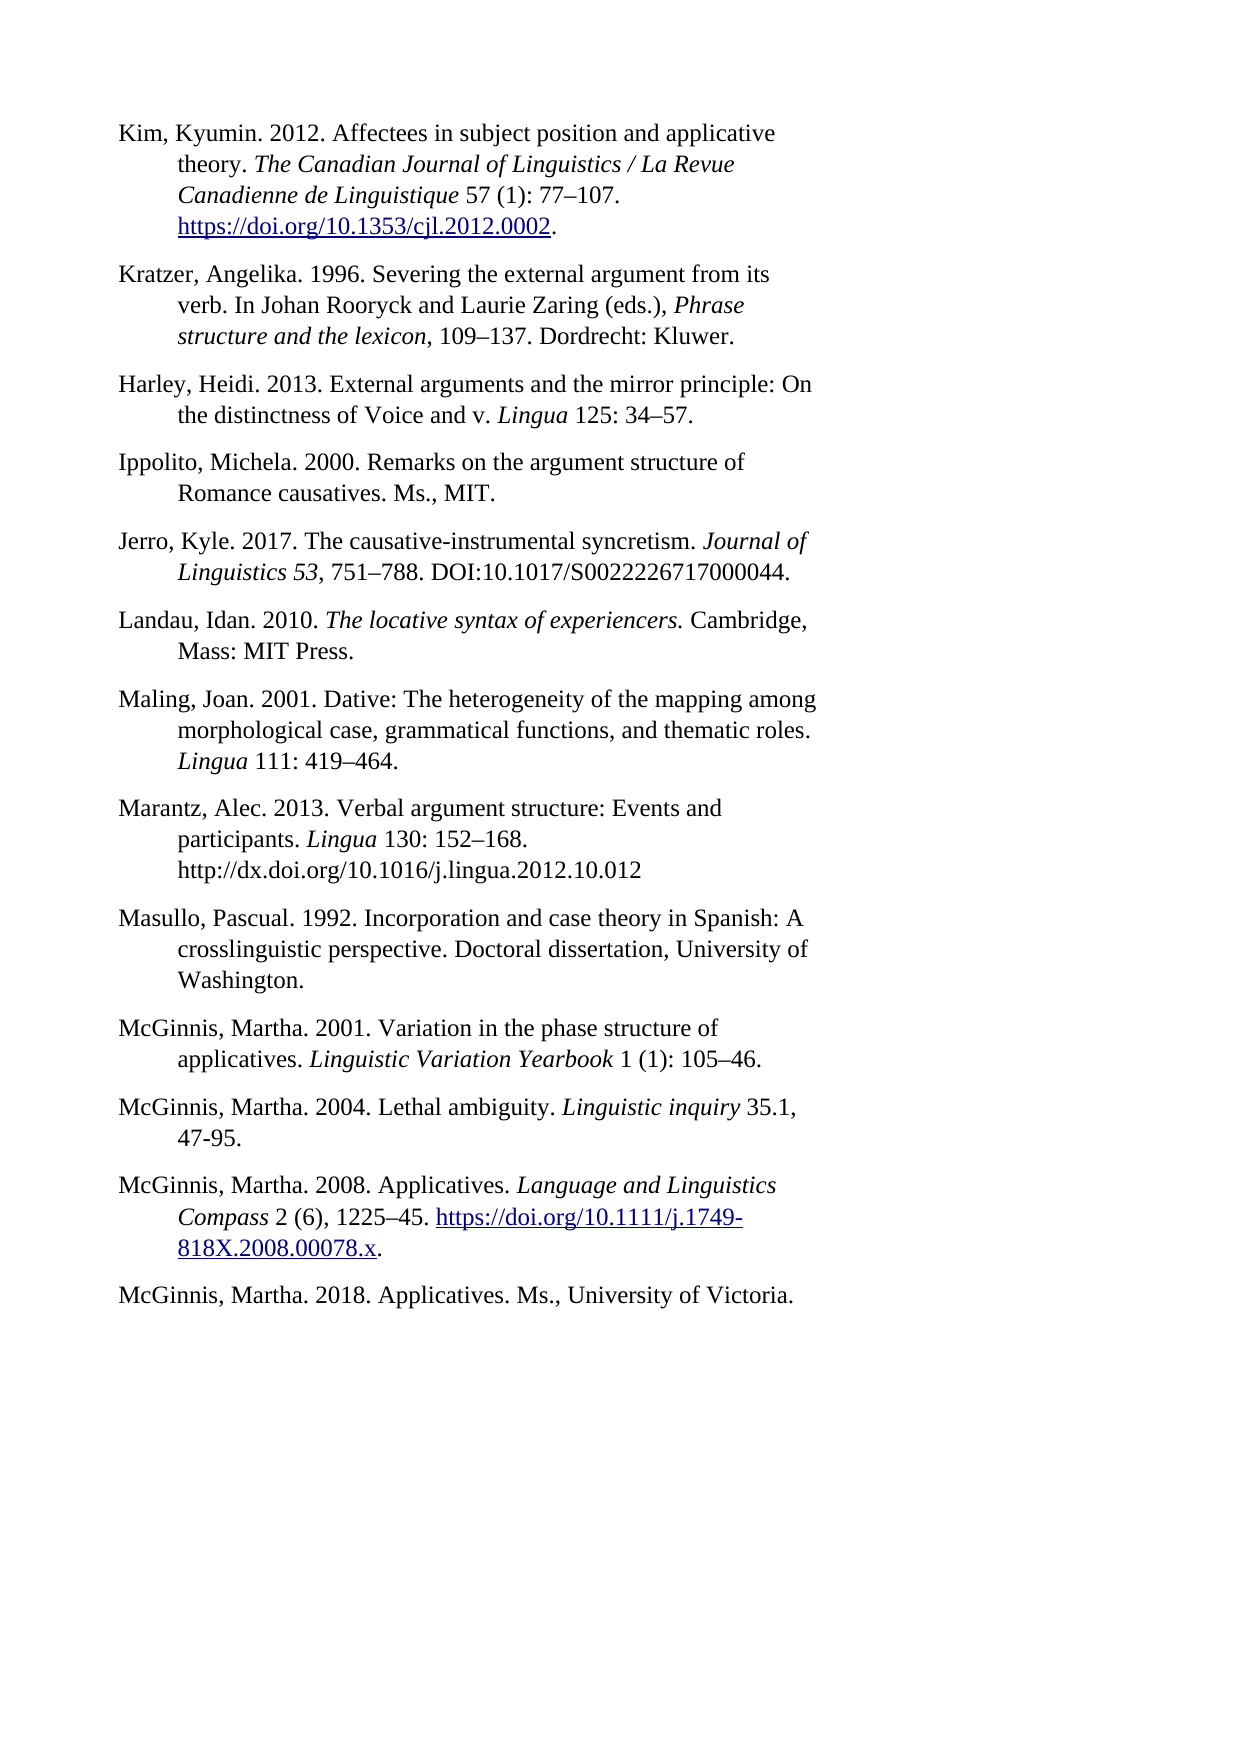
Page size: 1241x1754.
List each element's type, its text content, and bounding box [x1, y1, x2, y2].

text Harley, Heidi. 2013. External arguments and the mirror principle: On the distinctness of Voice and v. Lingua 125: 34–57. [118, 369, 827, 428]
text Marantz, Alec. 2013. Verbal argument structure: Events and participants. Lingua 130: 152–168. http://dx.doi.org/10.1016/j.lingua.2012.10.012 [118, 793, 827, 884]
text Kratzer, Angelika. 1996. Severing the external argument from its verb. In Johan Rooryck and Laurie Zaring (eds.), Phrase structure and the lexicon, 109–137. Dordrecht: Kluwer. [118, 259, 827, 350]
text McGinnis, Martha. 2004. Lethal ambiguity. Linguistic inquiry 35.1, 47-95. [118, 1092, 827, 1152]
text Masullo, Pascual. 1992. Incorporation and case theory in Spanish: A crosslinguistic perspective. Doctoral dissertation, University of Washington. [118, 903, 827, 994]
text Maling, Joan. 2001. Dative: The heterogeneity of the mapping among morphological case, grammatical functions, and thematic roles. Lingua 111: 419–464. [118, 684, 827, 774]
text Kim, Kyumin. 2012. Affectees in subject position and applicative theory. The Canadian Journal of Linguistics / La Revue Canadienne de Linguistique 57 (1): 77–107. https://doi.org/10.1353/cjl.2012.0002. [118, 118, 827, 240]
text McGinnis, Martha. 2008. Applicatives. Language and Linguistics Compass 2 (6), 1225–45. https://doi.org/10.1111/j.1749-818X.2008.00078.x. [118, 1171, 827, 1261]
text McGinnis, Martha. 2018. Applicatives. Ms., University of Victoria. [118, 1280, 827, 1309]
text McGinnis, Martha. 2001. Variation in the phase structure of applicatives. Linguistic Variation Yearbook 1 (1): 105–46. [118, 1013, 827, 1073]
text Jerro, Kyle. 2017. The causative-instrumental syncretism. Journal of Linguistics 53, 751–788. DOI:10.1017/S0022226717000044. [118, 526, 827, 586]
text Landau, Idan. 2010. The locative syntax of experiencers. Cambridge, Mass: MIT Press. [118, 605, 827, 665]
text Ippolito, Michela. 2000. Remarks on the argument structure of Romance causatives. Ms., MIT. [118, 447, 827, 507]
